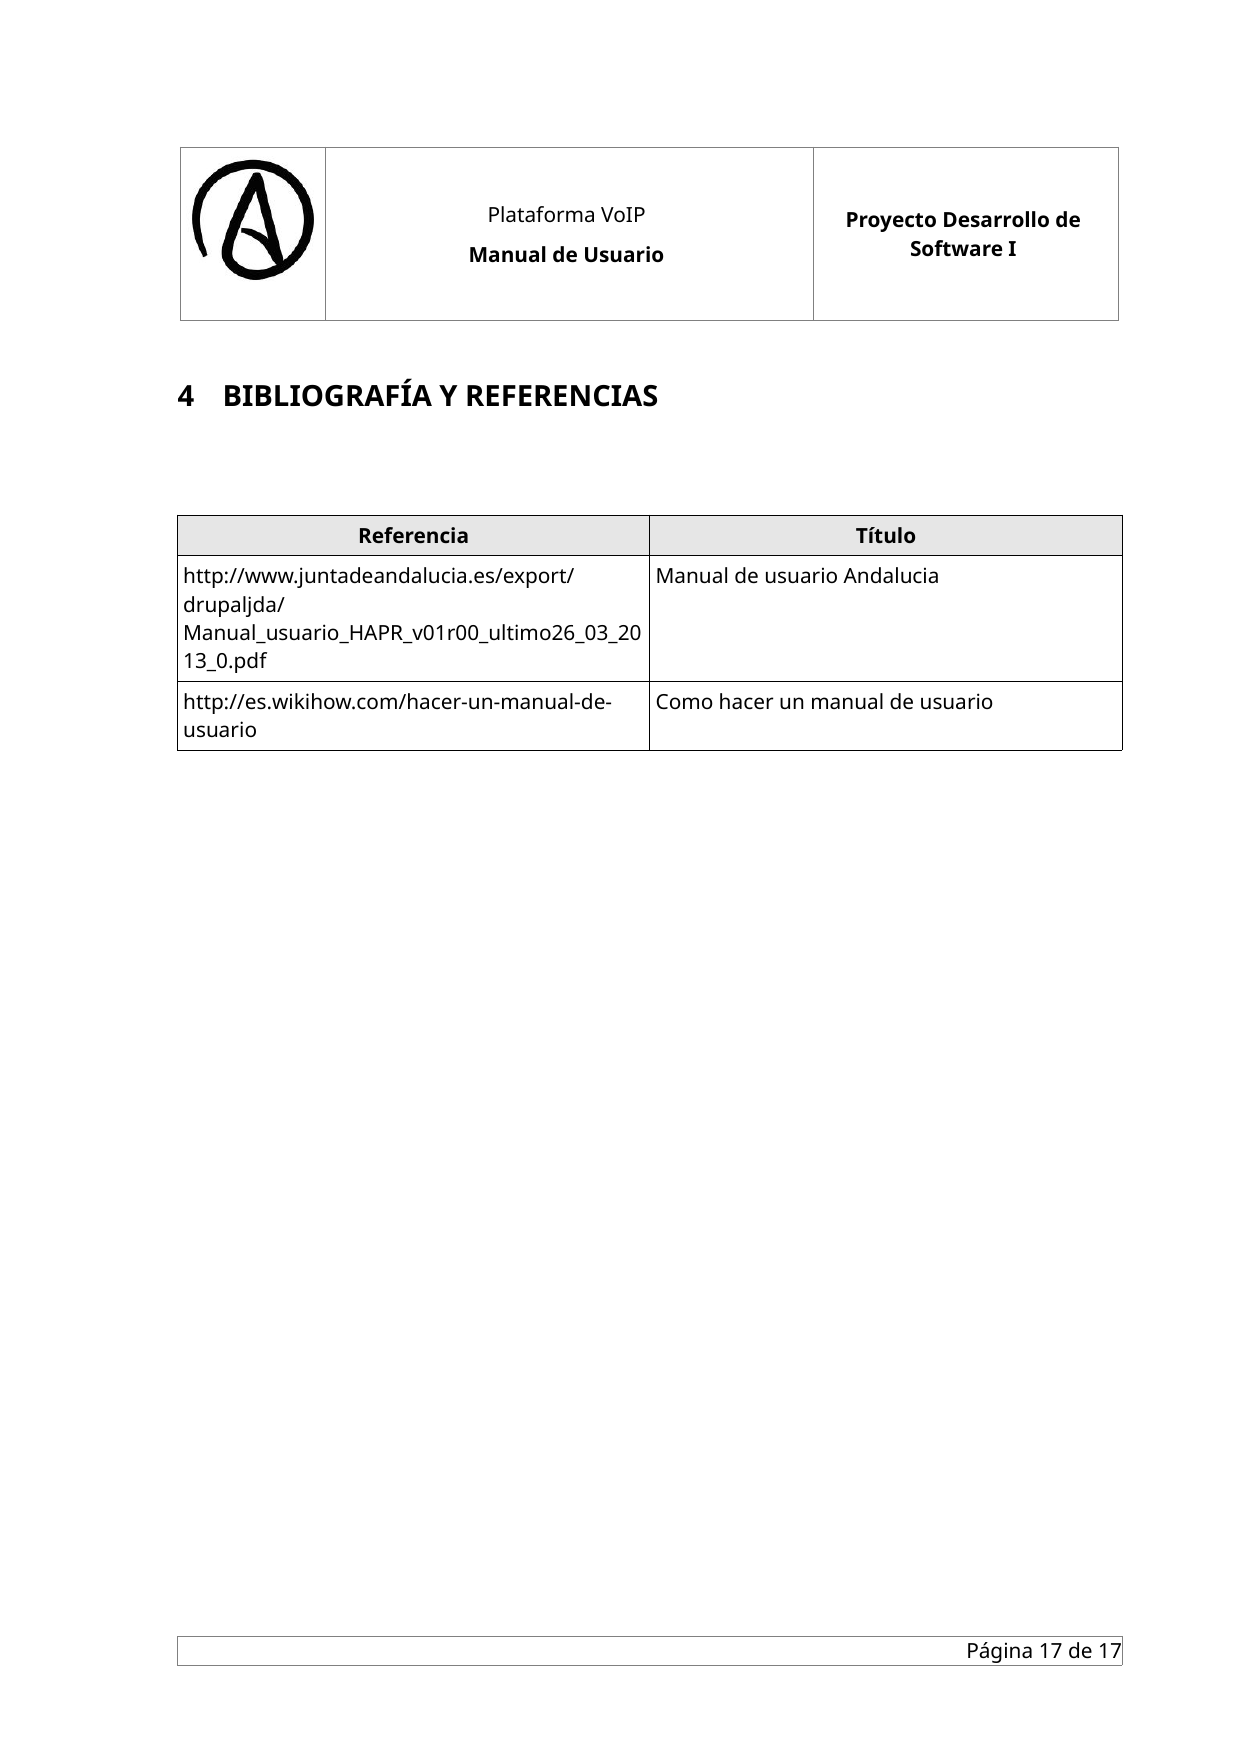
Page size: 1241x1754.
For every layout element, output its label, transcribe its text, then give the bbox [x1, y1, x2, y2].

table_cell http://www.juntadeandalucia.es/export/drupaljda/Manual_usuario_HAPR_v01r00_ultimo26_03_2013_0.pdf [178, 556, 649, 681]
table_header Título [650, 516, 1122, 555]
table_cell Manual de usuario Andalucia [650, 556, 1122, 681]
table_cell Como hacer un manual de usuario [650, 682, 1122, 749]
subtitle BIBLIOGRAFÍA Y REFERENCIAS [177, 375, 1122, 414]
table_cell http://es.wikihow.com/hacer-un-manual-de-usuario [178, 682, 649, 749]
table_header Referencia [178, 516, 649, 555]
